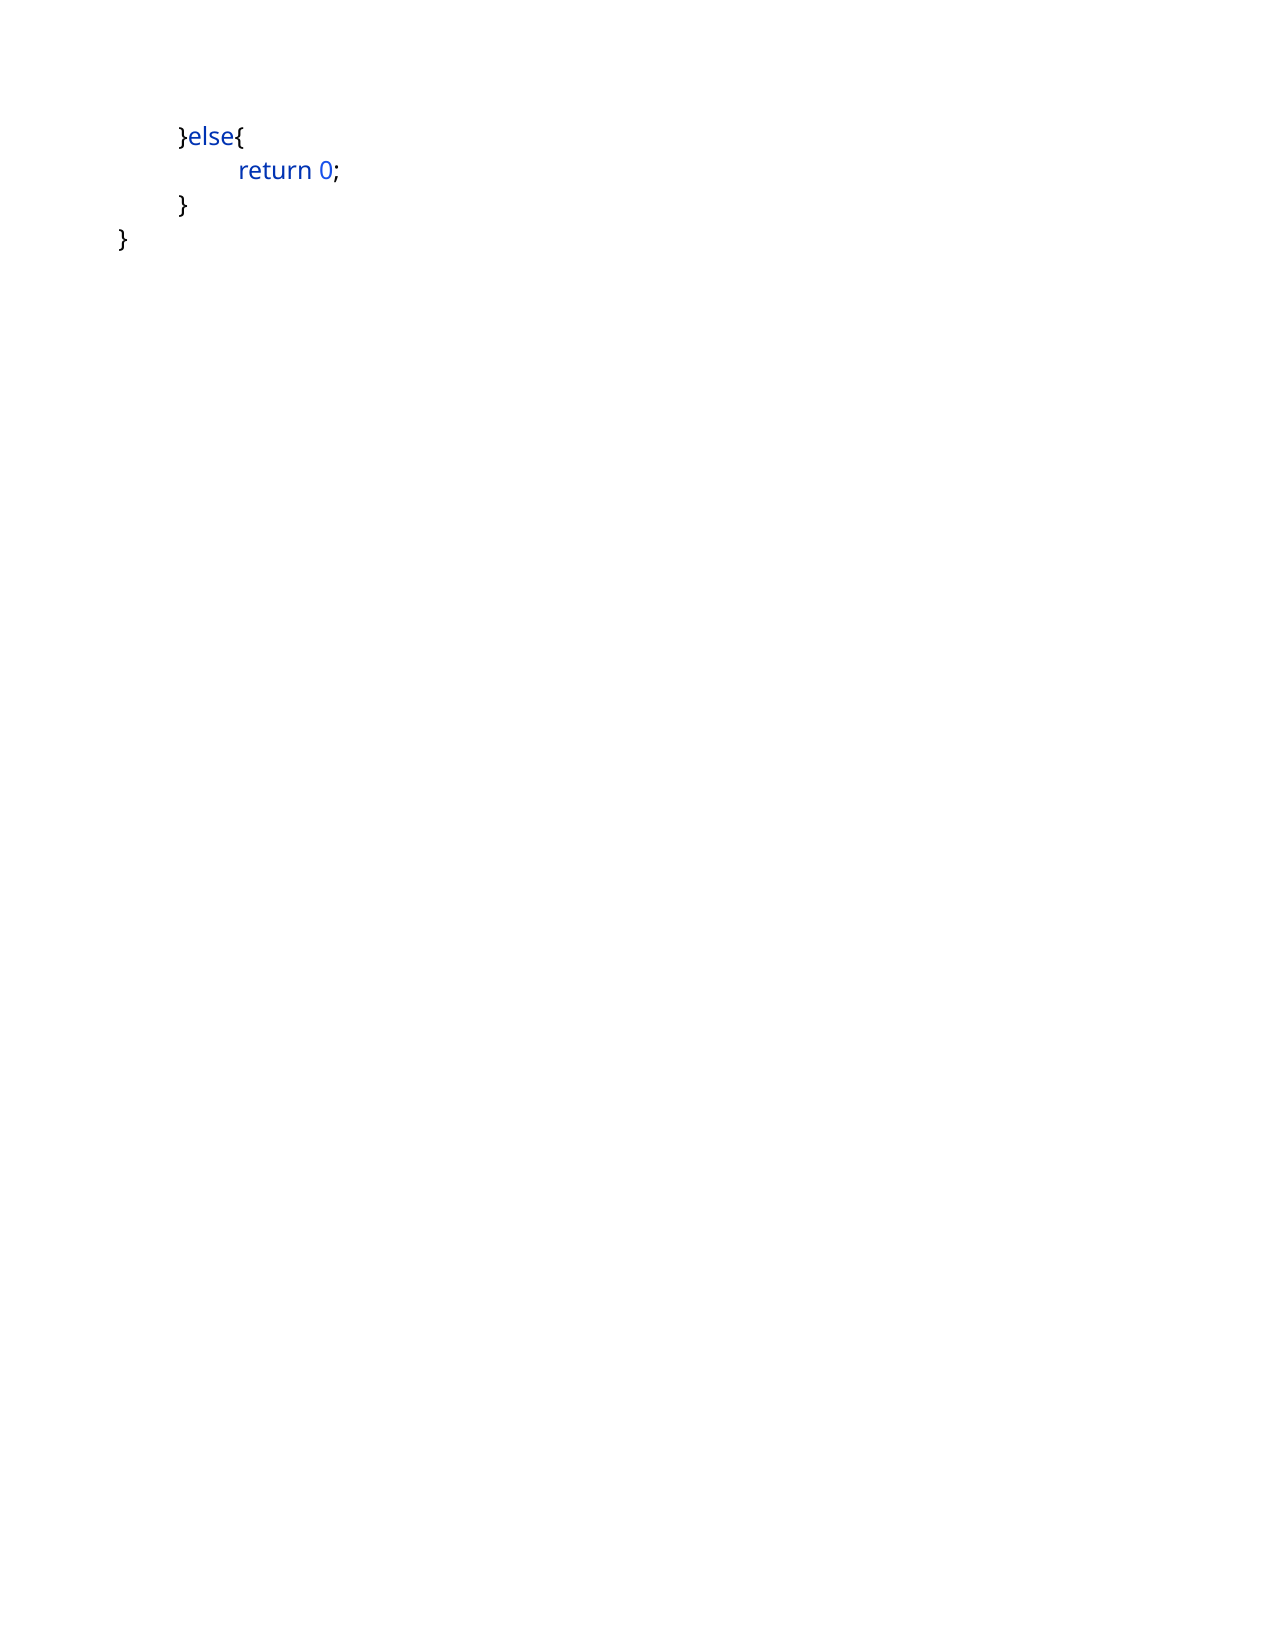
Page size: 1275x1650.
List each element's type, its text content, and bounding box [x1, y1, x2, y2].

text } [118, 221, 1157, 255]
text return 0; [118, 152, 1157, 187]
text } [118, 187, 1157, 221]
text }else{ [118, 118, 1157, 152]
